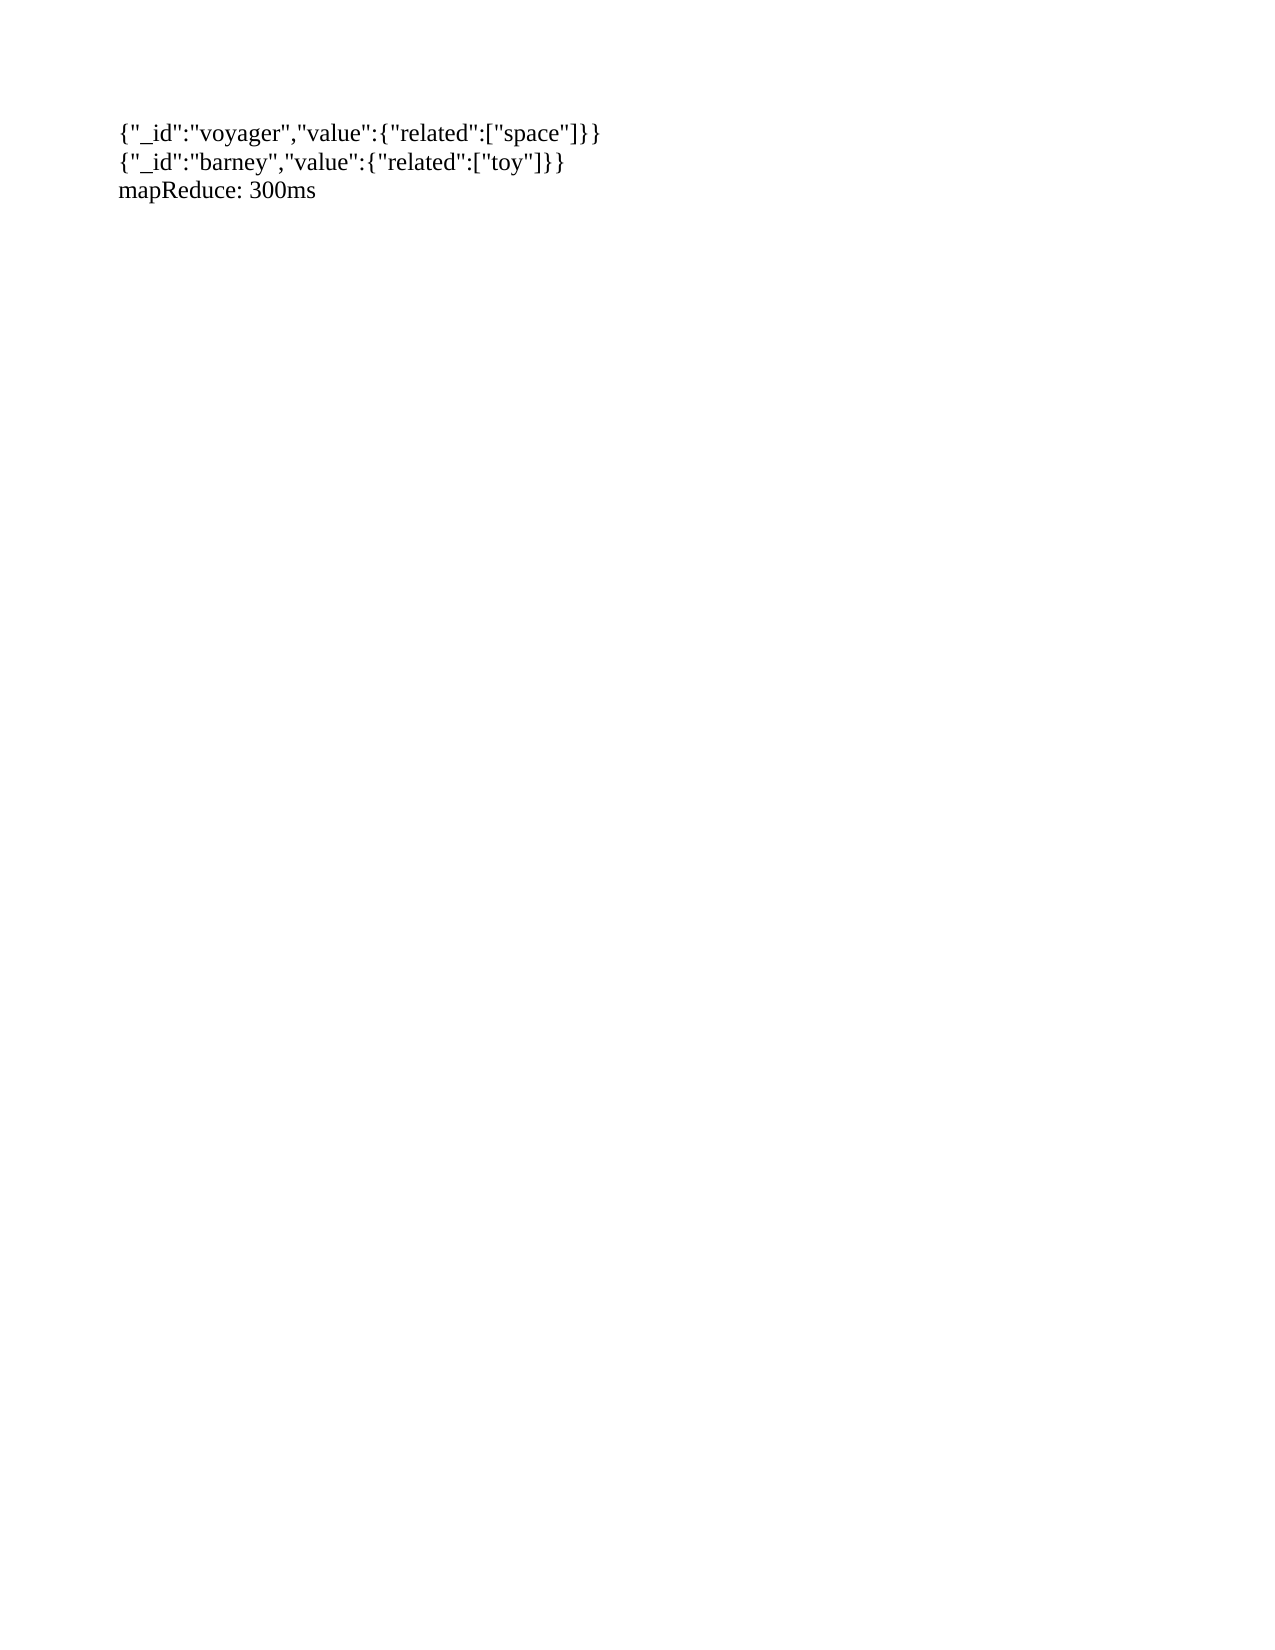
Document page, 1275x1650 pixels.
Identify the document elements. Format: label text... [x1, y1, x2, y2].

text {"_id":"barney","value":{"related":["toy"]}} [118, 147, 1157, 176]
text mapReduce: 300ms [118, 176, 1157, 204]
text {"_id":"voyager","value":{"related":["space"]}} [118, 118, 1157, 147]
